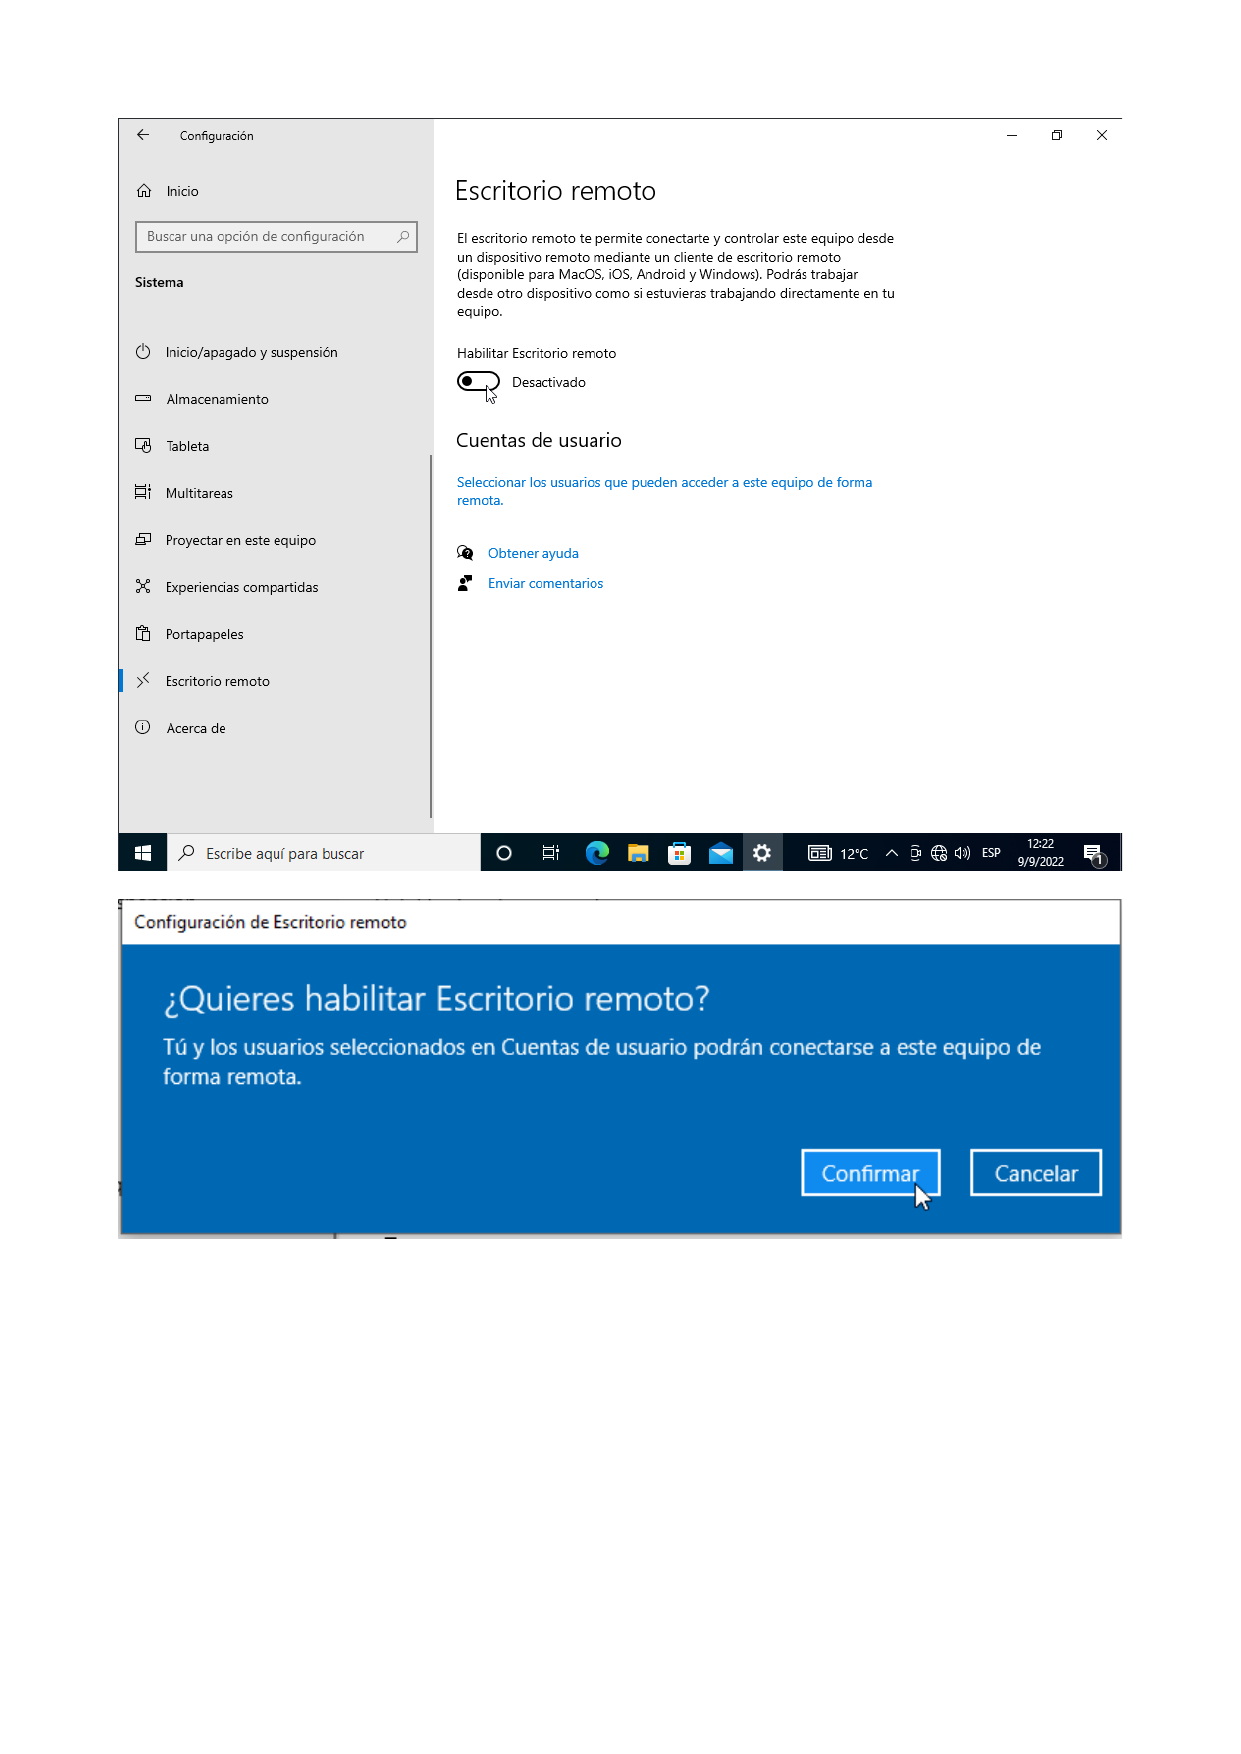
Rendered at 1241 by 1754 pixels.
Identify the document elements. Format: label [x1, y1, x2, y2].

picture [118, 118, 1123, 871]
picture [118, 899, 1123, 1239]
